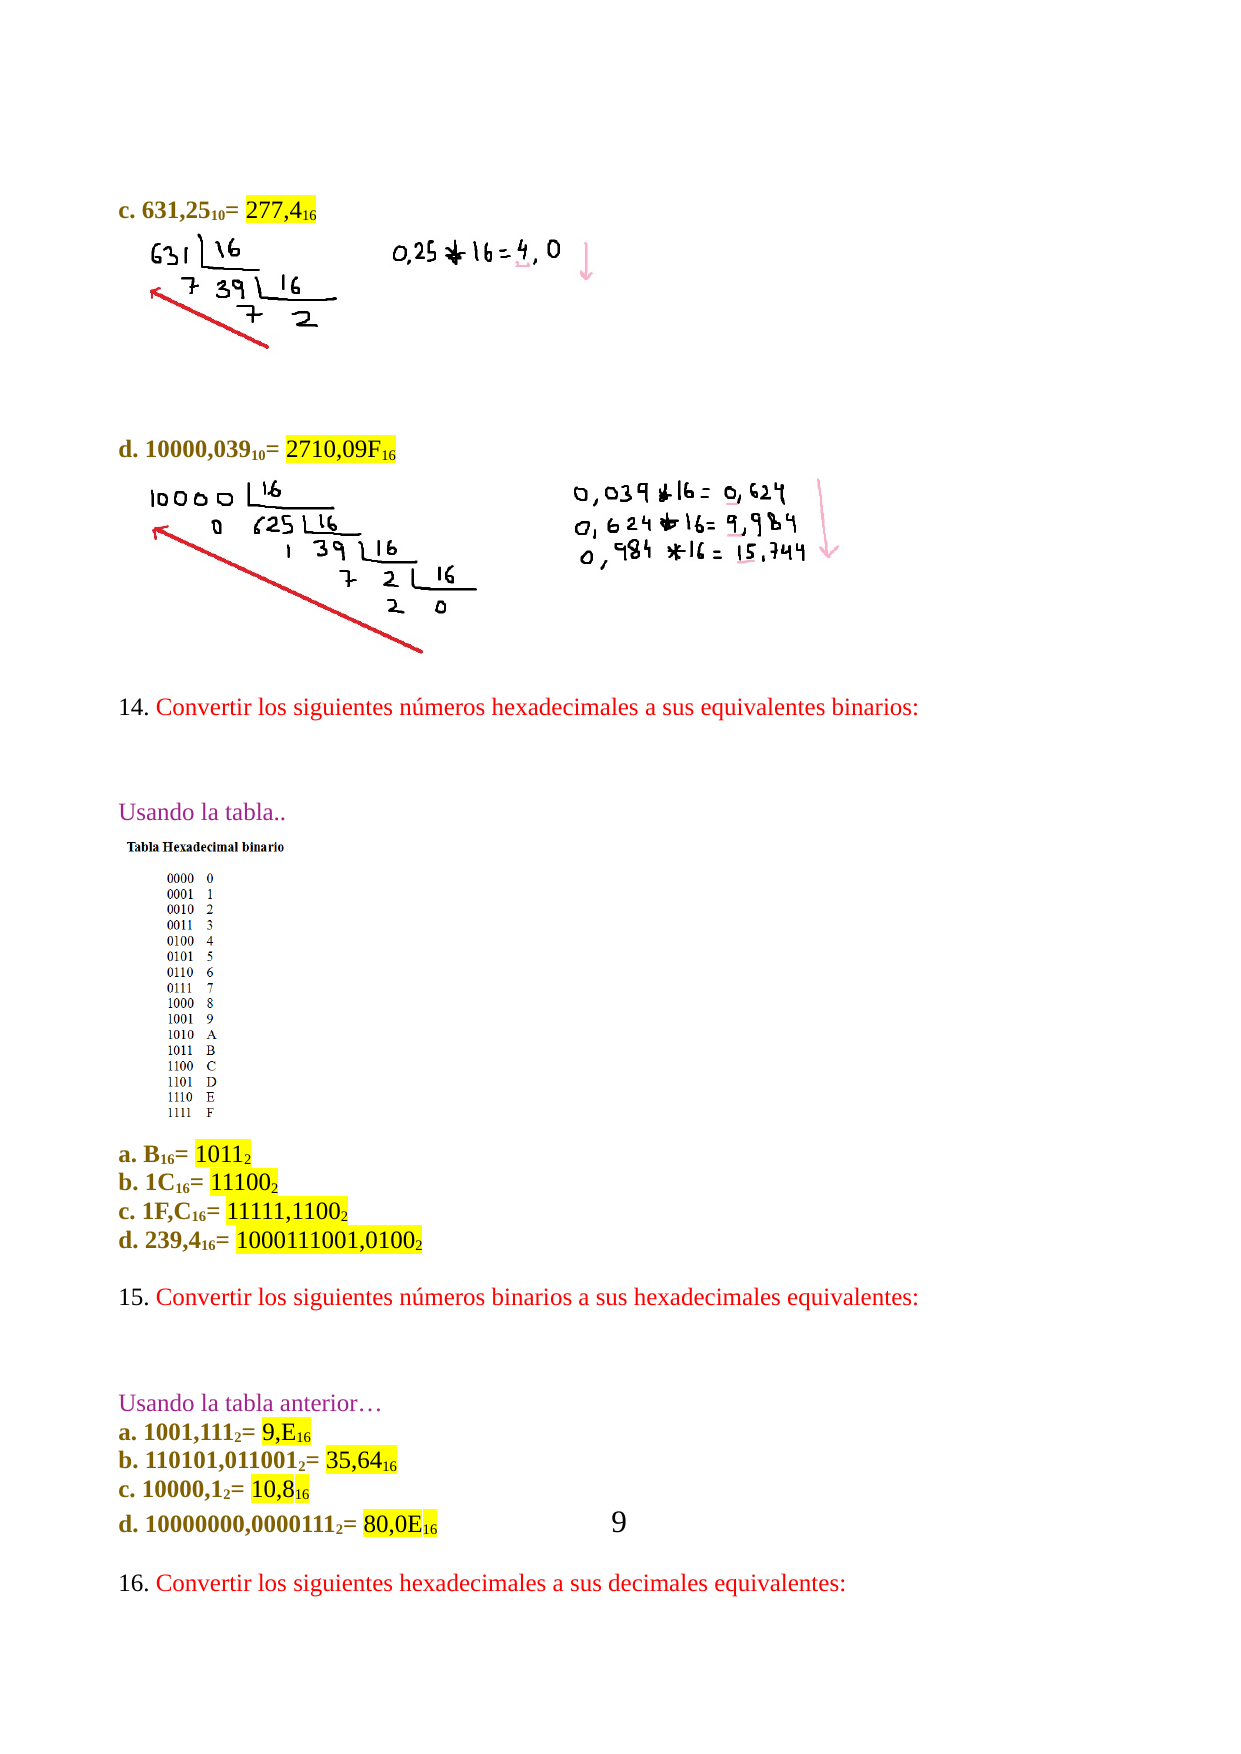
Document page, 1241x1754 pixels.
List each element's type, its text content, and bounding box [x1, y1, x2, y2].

text d. 10000000,00001112= 80,0E16 9 [118, 1503, 1122, 1539]
text c. 1F,C16= 11111,11002 [118, 1196, 1122, 1225]
text b. 1C16= 111002 [118, 1167, 1122, 1196]
text a. B16= 10112 [118, 1139, 1122, 1167]
picture [118, 826, 306, 1139]
text 15. Convertir los siguientes números binarios a sus hexadecimales equivalentes: [118, 1282, 1122, 1311]
text b. 110101,0110012= 35,6416 [118, 1445, 1122, 1474]
text c. 631,2510= 277,416 [118, 195, 1122, 223]
text d. 10000,03910= 2710,09F16 [118, 434, 1122, 463]
picture [118, 463, 864, 662]
text 14. Convertir los siguientes números hexadecimales a sus equivalentes binarios: [118, 692, 1122, 721]
text c. 10000,12= 10,816 [118, 1474, 1122, 1503]
text d. 239,416= 1000111001,01002 [118, 1225, 1122, 1254]
text Usando la tabla.. [118, 797, 1122, 826]
text a. 1001,1112= 9,E16 [118, 1417, 1122, 1445]
text 16. Convertir los siguientes hexadecimales a sus decimales equivalentes: [118, 1568, 1122, 1596]
text Usando la tabla anterior… [118, 1388, 1122, 1417]
